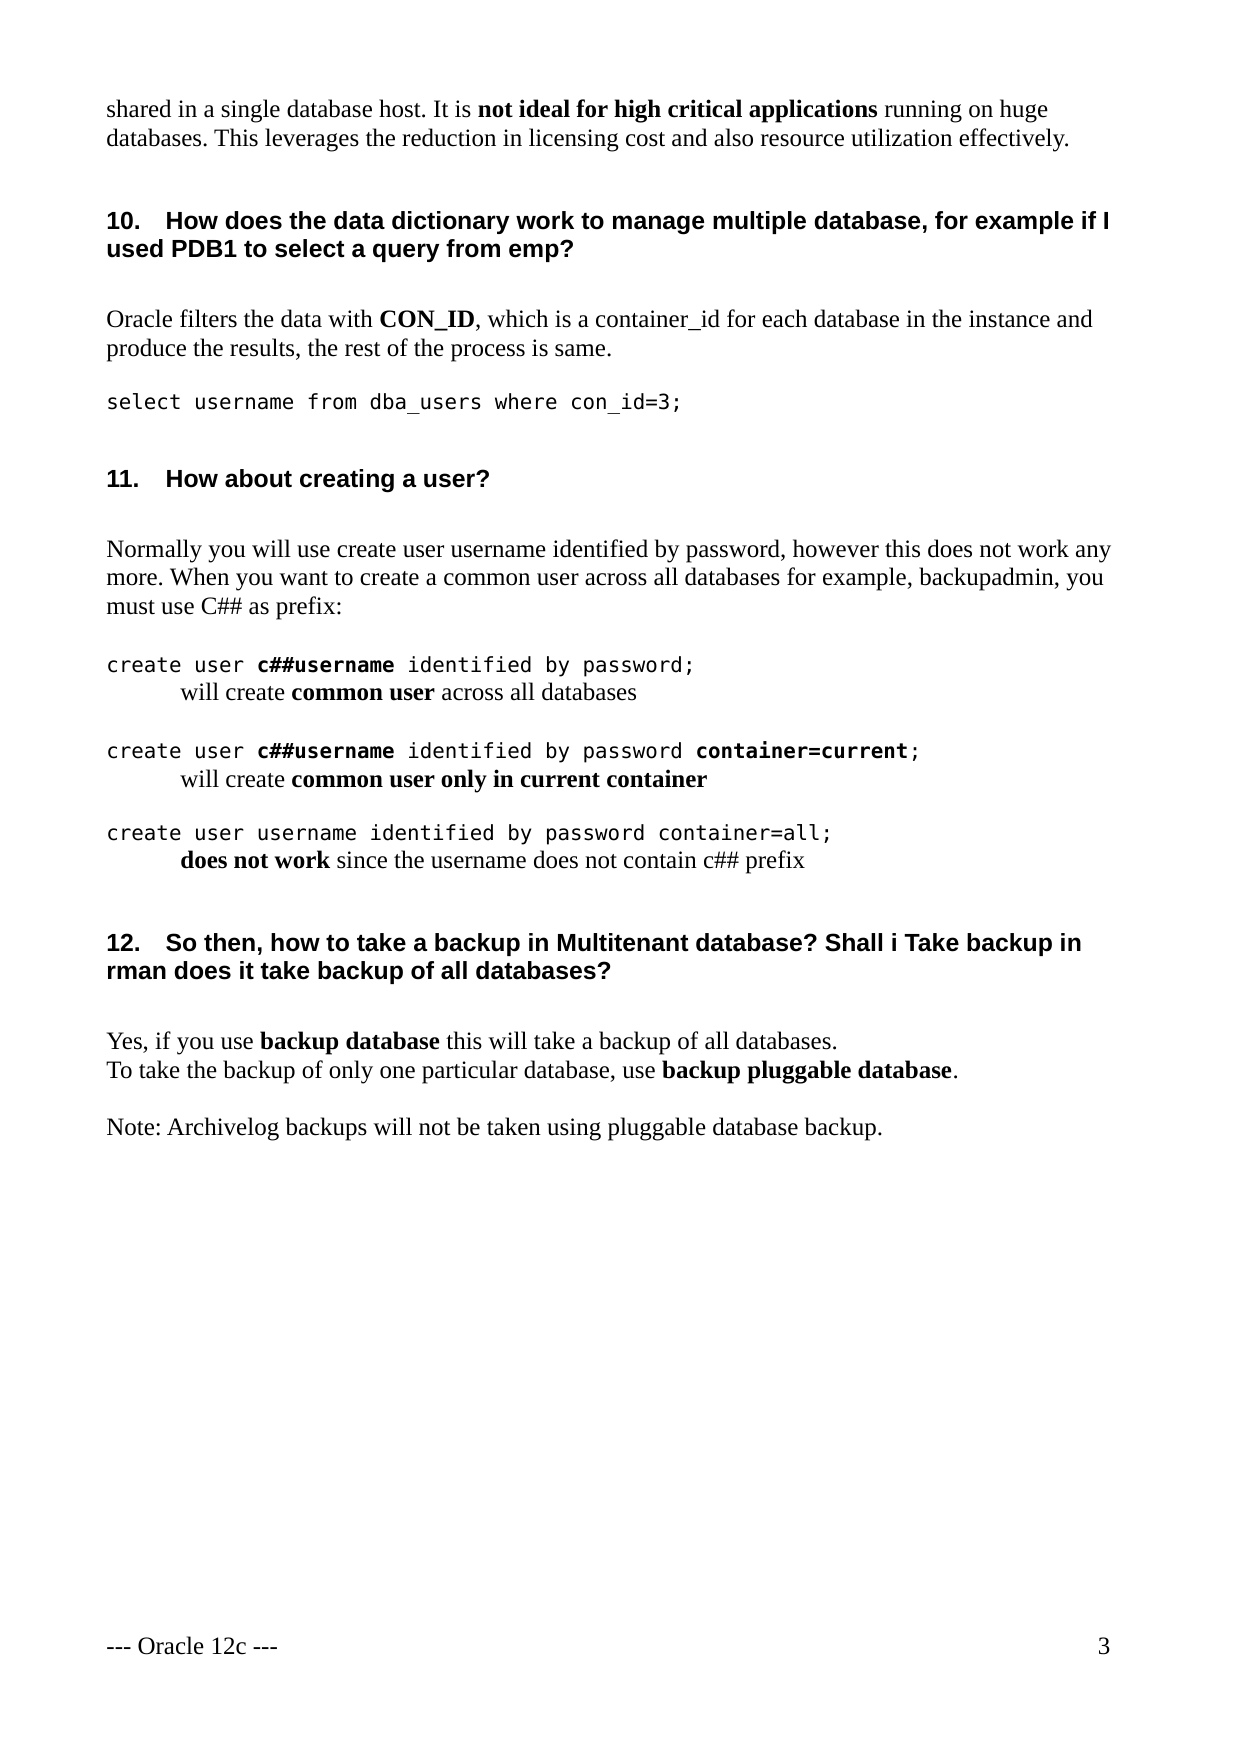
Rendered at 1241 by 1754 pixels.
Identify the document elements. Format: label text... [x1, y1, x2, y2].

text select username from dba_users where con_id=3; [106, 390, 1134, 414]
text create user c##username identified by password container=current; [106, 735, 1134, 764]
subtitle How does the data dictionary work to manage multiple database, for example if I used PDB1 to select a query from emp? [106, 206, 1134, 263]
subtitle How about creating a user? [106, 464, 1134, 492]
text create user username identified by password container=all; [106, 821, 1134, 845]
text shared in a single database host. It is not ideal for high critical applications running on huge databases. This leverages the reduction in licensing cost and also resource utilization effectively. [106, 94, 1134, 152]
text Yes, if you use backup database this will take a backup of all databases. [106, 1026, 1134, 1055]
text Note: Archivelog backups will not be taken using pluggable database backup. [106, 1112, 1134, 1141]
text will create common user across all databases [106, 677, 1134, 706]
text To take the backup of only one particular database, use backup pluggable database. [106, 1055, 1134, 1084]
text will create common user only in current container [106, 764, 1134, 792]
text does not work since the username does not contain c## prefix [106, 845, 1134, 874]
subtitle So then, how to take a backup in Multitenant database? Shall i Take backup in rman does it take backup of all databases? [106, 928, 1134, 985]
text Normally you will use create user username identified by password, however this does not work any more. When you want to create a common user across all databases for example, backupadmin, you must use C## as prefix: [106, 534, 1134, 620]
text create user c##username identified by password; [106, 649, 1134, 677]
text Oracle filters the data with CON_ID, which is a container_id for each database in the instance and produce the results, the rest of the process is same. [106, 304, 1134, 362]
